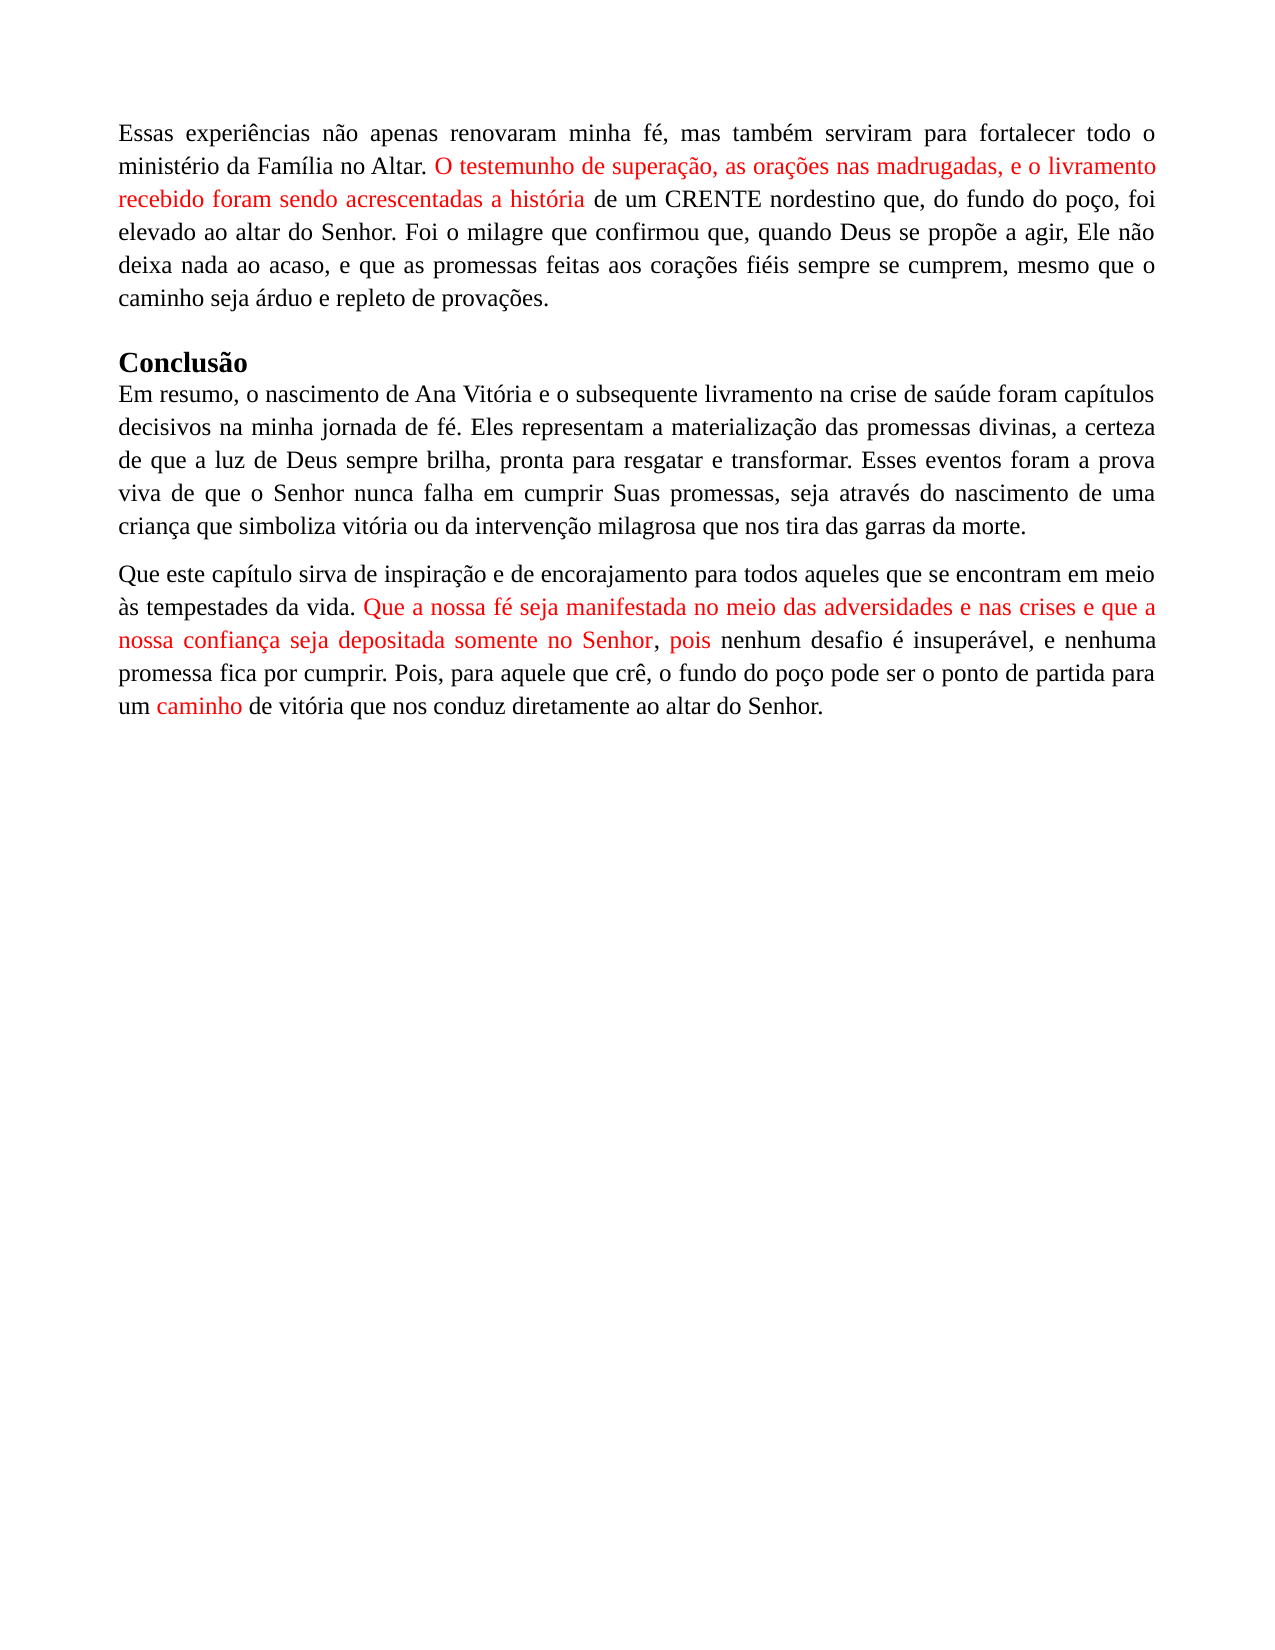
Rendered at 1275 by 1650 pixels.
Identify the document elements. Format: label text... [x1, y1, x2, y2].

text Em resumo, o nascimento de Ana Vitória e o subsequente livramento na crise de saúde foram capítulos decisivos na minha jornada de fé. Eles representam a materialização das promessas divinas, a certeza de que a luz de Deus sempre brilha, pronta para resgatar e transformar. Esses eventos foram a prova viva de que o Senhor nunca falha em cumprir Suas promessas, seja através do nascimento de uma criança que simboliza vitória ou da intervenção milagrosa que nos tira das garras da morte. [118, 379, 1157, 540]
text Essas experiências não apenas renovaram minha fé, mas também serviram para fortalecer todo o ministério da Família no Altar. O testemunho de superação, as orações nas madrugadas, e o livramento recebido foram sendo acrescentadas a história de um CRENTE nordestino que, do fundo do poço, foi elevado ao altar do Senhor. Foi o milagre que confirmou que, quando Deus se propõe a agir, Ele não deixa nada ao acaso, e que as promessas feitas aos corações fiéis sempre se cumprem, mesmo que o caminho seja árduo e repleto de provações. [118, 118, 1157, 312]
text Que este capítulo sirva de inspiração e de encorajamento para todos aqueles que se encontram em meio às tempestades da vida. Que a nossa fé seja manifestada no meio das adversidades e nas crises e que a nossa confiança seja depositada somente no Senhor, pois nenhum desafio é insuperável, e nenhuma promessa fica por cumprir. Pois, para aquele que crê, o fundo do poço pode ser o ponto de partida para um caminho de vitória que nos conduz diretamente ao altar do Senhor. [118, 559, 1157, 719]
subtitle Conclusão [118, 345, 1157, 379]
